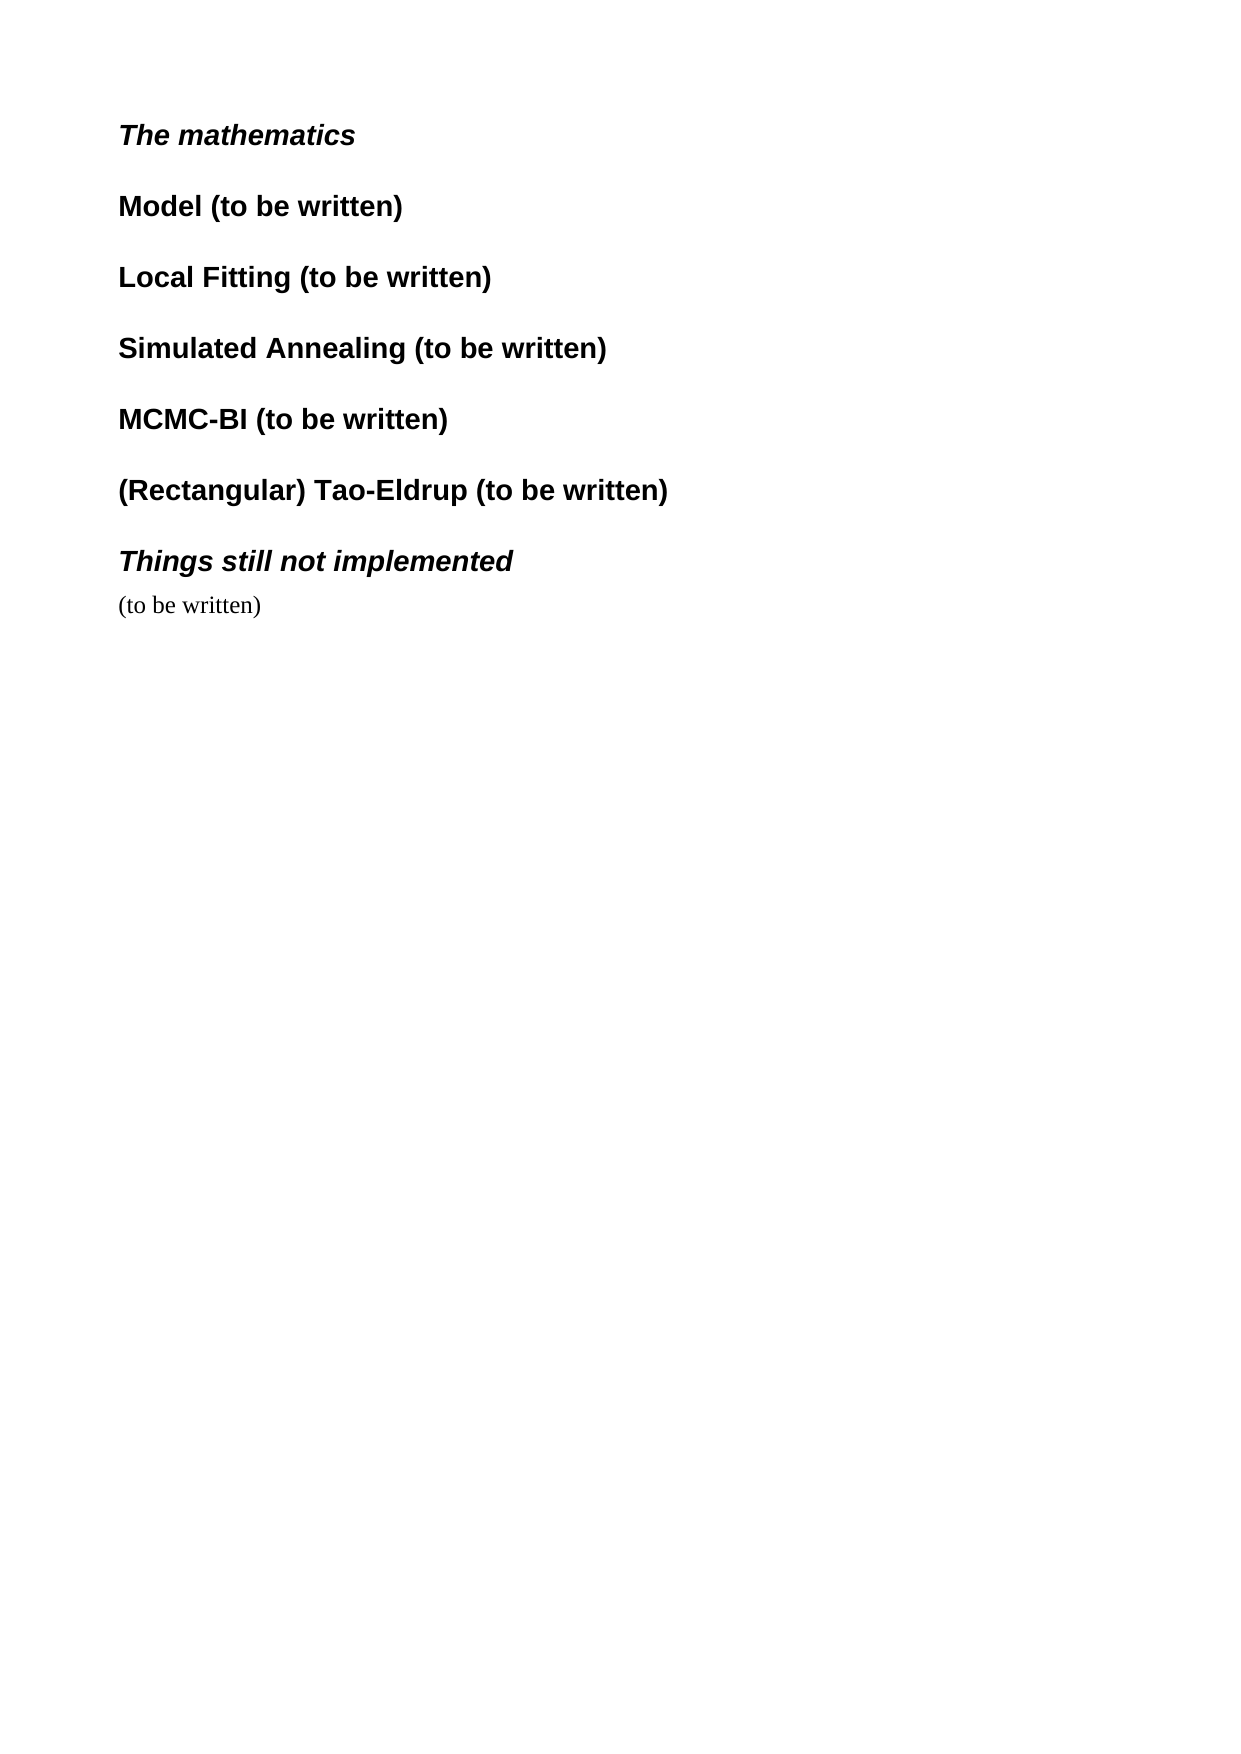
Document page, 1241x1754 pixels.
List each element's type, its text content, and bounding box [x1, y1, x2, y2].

subtitle Simulated Annealing (to be written) [118, 331, 1122, 364]
subtitle Things still not implemented [118, 544, 1122, 577]
subtitle (Rectangular) Tao-Eldrup (to be written) [118, 473, 1122, 506]
text (to be written) [118, 590, 1122, 618]
subtitle Local Fitting (to be written) [118, 260, 1122, 293]
subtitle MCMC-BI (to be written) [118, 402, 1122, 435]
subtitle Model (to be written) [118, 189, 1122, 223]
subtitle The mathematics [118, 118, 1122, 152]
